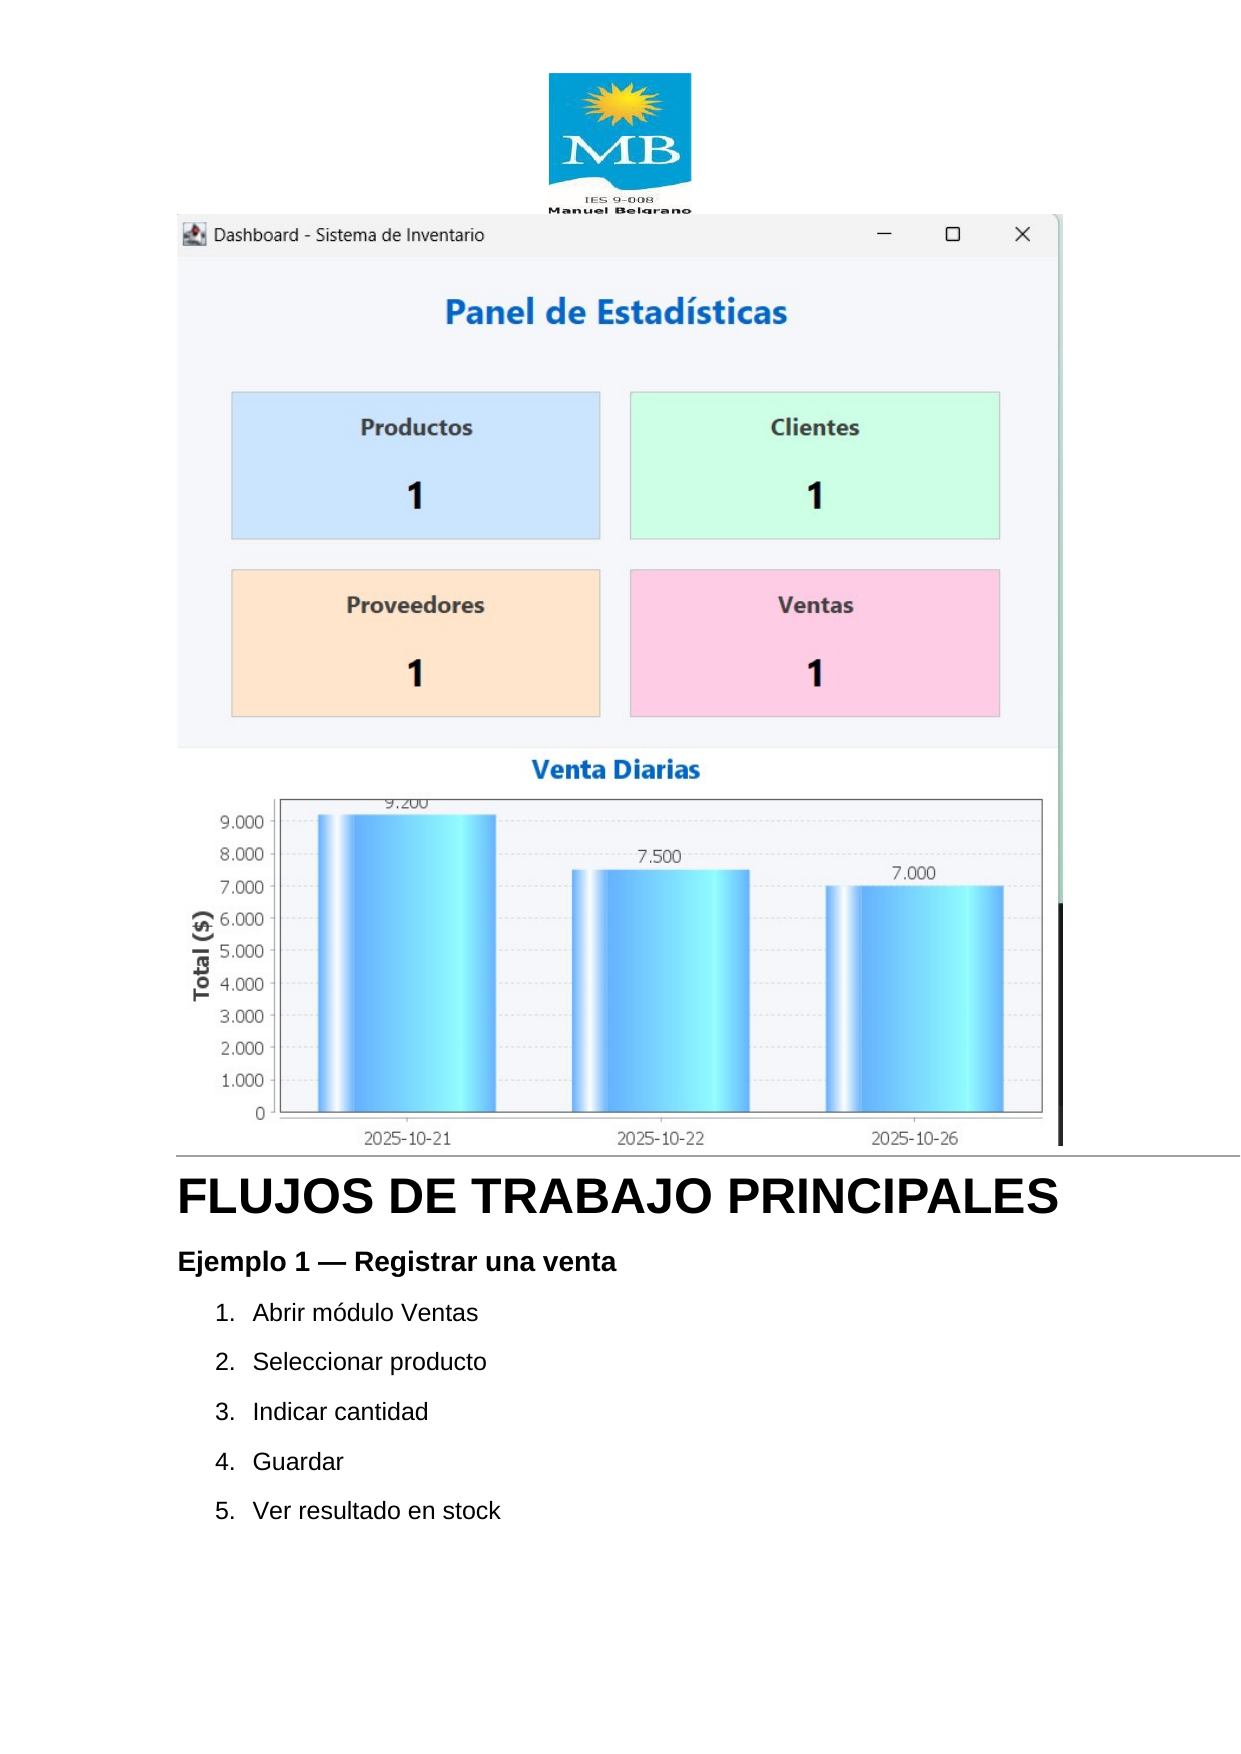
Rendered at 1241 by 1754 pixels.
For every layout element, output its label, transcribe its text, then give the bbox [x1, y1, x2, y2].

list Guardar [215, 1447, 1063, 1475]
list Seleccionar producto [215, 1347, 1063, 1376]
list Ver resultado en stock [215, 1496, 1063, 1525]
text Ejemplo 1 — Registrar una venta [177, 1244, 1063, 1277]
list Abrir módulo Ventas [215, 1298, 1063, 1327]
text FLUJOS DE TRABAJO PRINCIPALES [177, 1166, 1063, 1224]
list Indicar cantidad [215, 1397, 1063, 1426]
